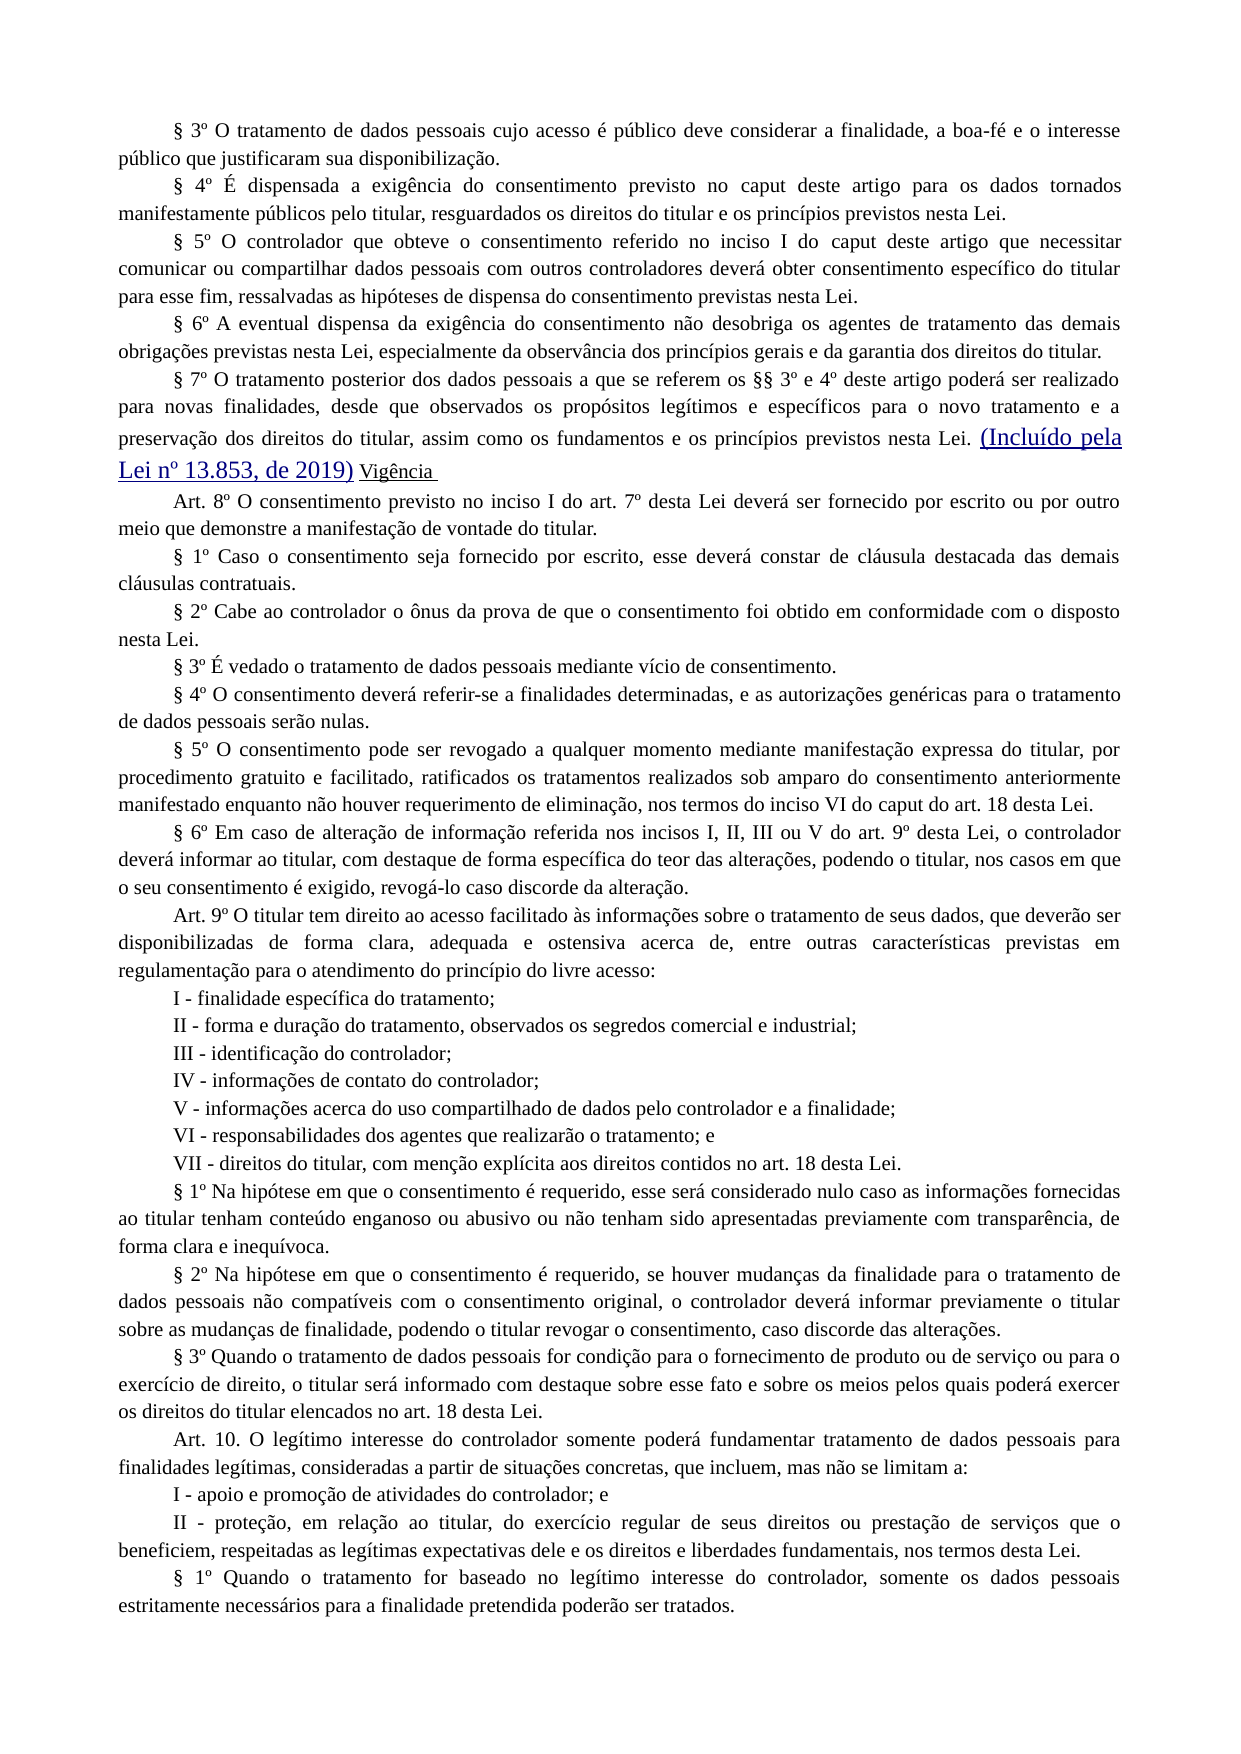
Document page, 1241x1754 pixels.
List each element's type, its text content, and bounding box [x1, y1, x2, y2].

text III - identificação do controlador; [118, 1041, 1122, 1065]
text § 2º Na hipótese em que o consentimento é requerido, se houver mudanças da finalidade para o tratamento de dados pessoais não compatíveis com o consentimento original, o controlador deverá informar previamente o titular sobre as mudanças de finalidade, podendo o titular revogar o consentimento, caso discorde das alterações. [118, 1261, 1122, 1341]
text Art. 8º O consentimento previsto no inciso I do art. 7º desta Lei deverá ser fornecido por escrito ou por outro meio que demonstre a manifestação de vontade do titular. [118, 488, 1122, 540]
text IV - informações de contato do controlador; [118, 1068, 1122, 1092]
text § 3º Quando o tratamento de dados pessoais for condição para o fornecimento de produto ou de serviço ou para o exercício de direito, o titular será informado com destaque sobre esse fato e sobre os meios pelos quais poderá exercer os direitos do titular elencados no art. 18 desta Lei. [118, 1344, 1122, 1423]
text § 3º É vedado o tratamento de dados pessoais mediante vício de consentimento. [118, 654, 1122, 678]
text § 5º O controlador que obteve o consentimento referido no inciso I do caput deste artigo que necessitar comunicar ou compartilhar dados pessoais com outros controladores deverá obter consentimento específico do titular para esse fim, ressalvadas as hipóteses de dispensa do consentimento previstas nesta Lei. [118, 228, 1122, 308]
text § 3º O tratamento de dados pessoais cujo acesso é público deve considerar a finalidade, a boa-fé e o interesse público que justificaram sua disponibilização. [118, 118, 1122, 170]
text § 5º O consentimento pode ser revogado a qualquer momento mediante manifestação expressa do titular, por procedimento gratuito e facilitado, ratificados os tratamentos realizados sob amparo do consentimento anteriormente manifestado enquanto não houver requerimento de eliminação, nos termos do inciso VI do caput do art. 18 desta Lei. [118, 737, 1122, 816]
text § 7º O tratamento posterior dos dados pessoais a que se referem os §§ 3º e 4º deste artigo poderá ser realizado para novas finalidades, desde que observados os propósitos legítimos e específicos para o novo tratamento e a preservação dos direitos do titular, assim como os fundamentos e os princípios previstos nesta Lei. (Incluído pela Lei nº 13.853, de 2019) Vigência [118, 367, 1122, 484]
text I - finalidade específica do tratamento; [118, 985, 1122, 1009]
text § 2º Cabe ao controlador o ônus da prova de que o consentimento foi obtido em conformidade com o disposto nesta Lei. [118, 599, 1122, 651]
text § 4º O consentimento deverá referir-se a finalidades determinadas, e as autorizações genéricas para o tratamento de dados pessoais serão nulas. [118, 682, 1122, 733]
text § 6º Em caso de alteração de informação referida nos incisos I, II, III ou V do art. 9º desta Lei, o controlador deverá informar ao titular, com destaque de forma específica do teor das alterações, podendo o titular, nos casos em que o seu consentimento é exigido, revogá-lo caso discorde da alteração. [118, 820, 1122, 899]
text Art. 10. O legítimo interesse do controlador somente poderá fundamentar tratamento de dados pessoais para finalidades legítimas, consideradas a partir de situações concretas, que incluem, mas não se limitam a: [118, 1427, 1122, 1479]
text II - forma e duração do tratamento, observados os segredos comercial e industrial; [118, 1013, 1122, 1037]
text I - apoio e promoção de atividades do controlador; e [118, 1482, 1122, 1506]
text § 1º Na hipótese em que o consentimento é requerido, esse será considerado nulo caso as informações fornecidas ao titular tenham conteúdo enganoso ou abusivo ou não tenham sido apresentadas previamente com transparência, de forma clara e inequívoca. [118, 1179, 1122, 1258]
text VI - responsabilidades dos agentes que realizarão o tratamento; e [118, 1123, 1122, 1147]
text § 6º A eventual dispensa da exigência do consentimento não desobriga os agentes de tratamento das demais obrigações previstas nesta Lei, especialmente da observância dos princípios gerais e da garantia dos direitos do titular. [118, 311, 1122, 363]
text § 1º Quando o tratamento for baseado no legítimo interesse do controlador, somente os dados pessoais estritamente necessários para a finalidade pretendida poderão ser tratados. [118, 1565, 1122, 1617]
text § 1º Caso o consentimento seja fornecido por escrito, esse deverá constar de cláusula destacada das demais cláusulas contratuais. [118, 544, 1122, 595]
text Art. 9º O titular tem direito ao acesso facilitado às informações sobre o tratamento de seus dados, que deverão ser disponibilizadas de forma clara, adequada e ostensiva acerca de, entre outras características previstas em regulamentação para o atendimento do princípio do livre acesso: [118, 903, 1122, 982]
text V - informações acerca do uso compartilhado de dados pelo controlador e a finalidade; [118, 1096, 1122, 1120]
text § 4º É dispensada a exigência do consentimento previsto no caput deste artigo para os dados tornados manifestamente públicos pelo titular, resguardados os direitos do titular e os princípios previstos nesta Lei. [118, 173, 1122, 225]
text II - proteção, em relação ao titular, do exercício regular de seus direitos ou prestação de serviços que o beneficiem, respeitadas as legítimas expectativas dele e os direitos e liberdades fundamentais, nos termos desta Lei. [118, 1510, 1122, 1562]
text VII - direitos do titular, com menção explícita aos direitos contidos no art. 18 desta Lei. [118, 1151, 1122, 1175]
